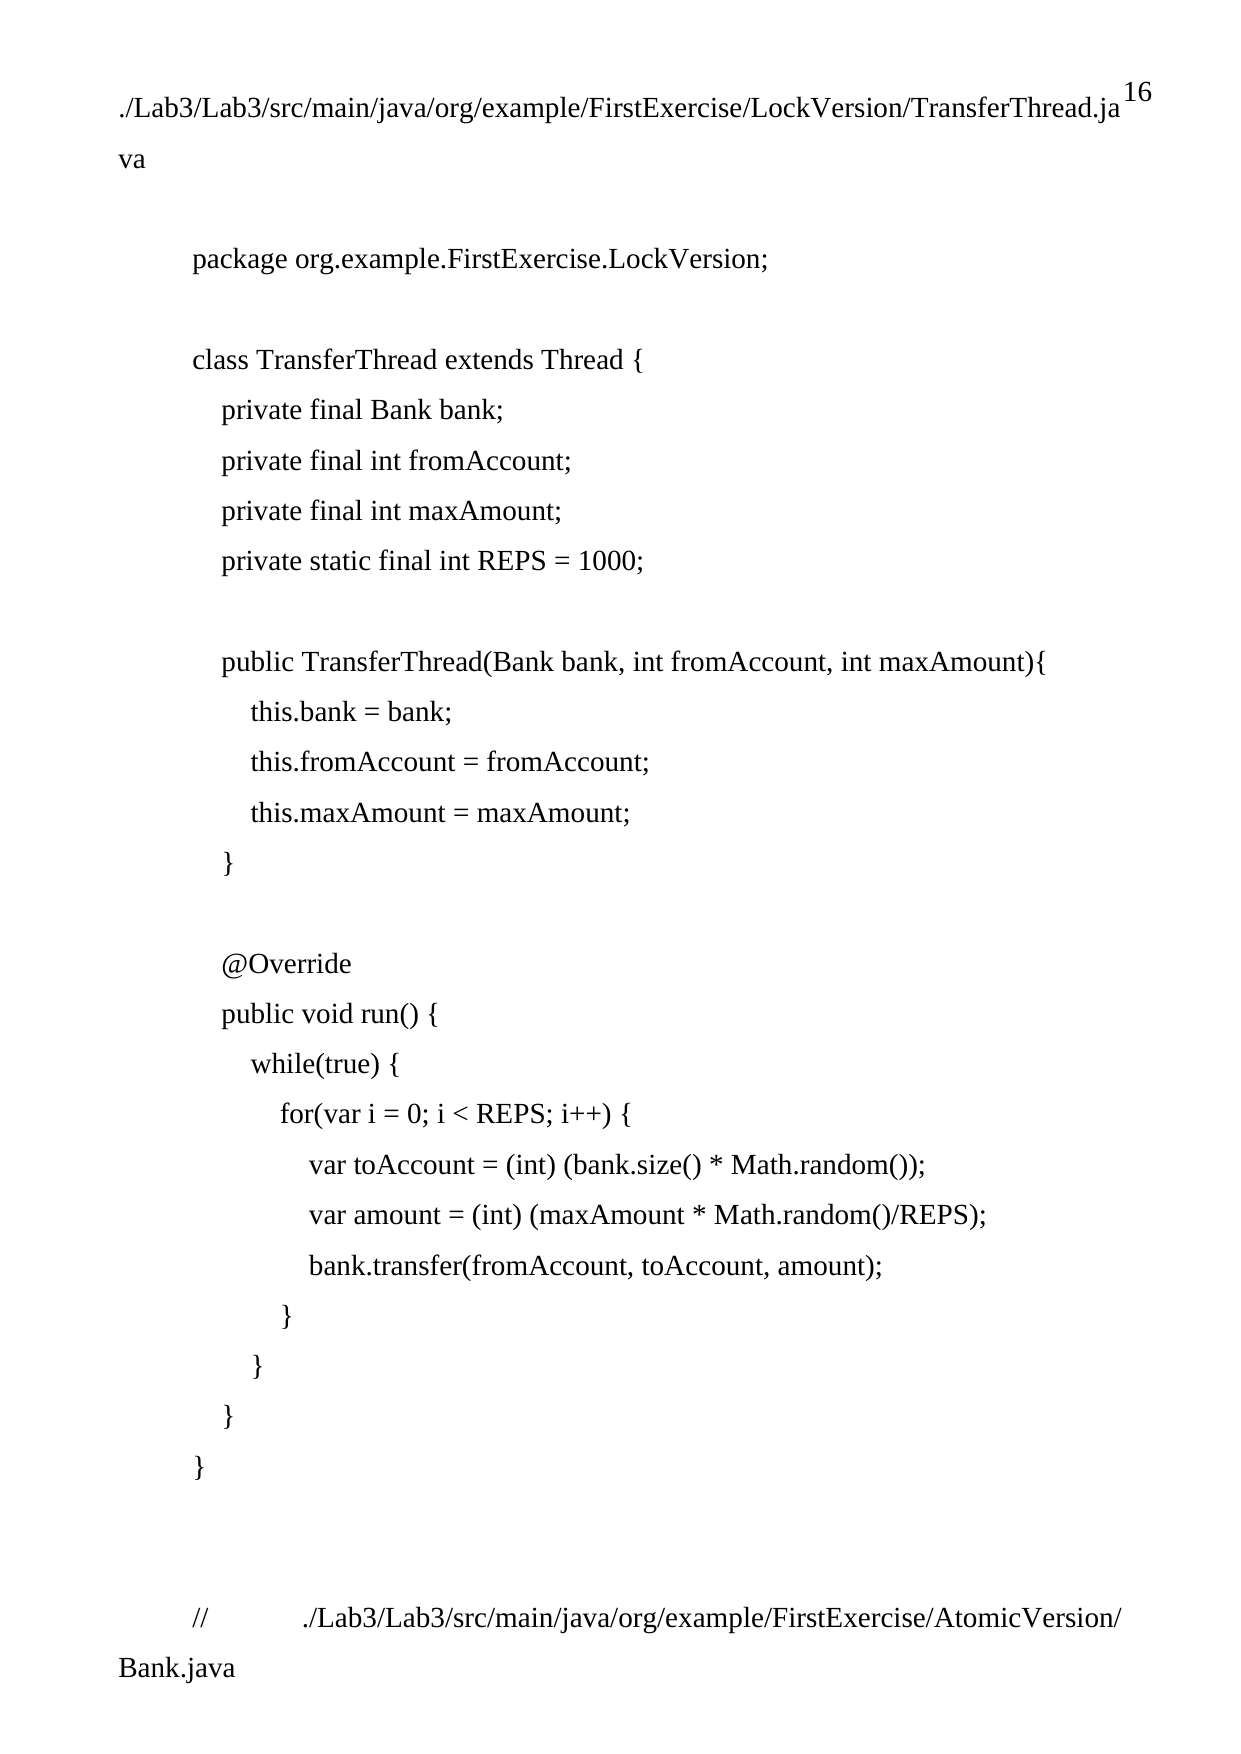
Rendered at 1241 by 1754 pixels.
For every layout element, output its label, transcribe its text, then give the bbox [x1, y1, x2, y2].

text } [118, 1449, 1122, 1482]
text var toAccount = (int) (bank.size() * Math.random()); [118, 1147, 1122, 1181]
text private final Bank bank; [118, 392, 1122, 426]
text private final int maxAmount; [118, 493, 1122, 526]
text private final int fromAccount; [118, 443, 1122, 476]
text bank.transfer(fromAccount, toAccount, amount); [118, 1248, 1122, 1281]
text // ./Lab3/Lab3/src/main/java/org/example/FirstExercise/AtomicVersion/Bank.java [118, 1600, 1122, 1684]
text public void run() { [118, 996, 1122, 1029]
text package org.example.FirstExercise.LockVersion; [118, 241, 1122, 275]
text @Override [118, 946, 1122, 979]
text } [118, 1298, 1122, 1331]
text var amount = (int) (maxAmount * Math.random()/REPS); [118, 1197, 1122, 1231]
text while(true) { [118, 1046, 1122, 1080]
text ./Lab3/Lab3/src/main/java/org/example/FirstExercise/LockVersion/TransferThread.java [118, 90, 1122, 174]
text this.fromAccount = fromAccount; [118, 744, 1122, 778]
text } [118, 1348, 1122, 1382]
text this.maxAmount = maxAmount; [118, 795, 1122, 828]
text class TransferThread extends Thread { [118, 342, 1122, 376]
text } [118, 845, 1122, 879]
text private static final int REPS = 1000; [118, 543, 1122, 577]
text this.bank = bank; [118, 694, 1122, 728]
text for(var i = 0; i < REPS; i++) { [118, 1097, 1122, 1130]
text public TransferThread(Bank bank, int fromAccount, int maxAmount){ [118, 644, 1122, 677]
text } [118, 1398, 1122, 1432]
